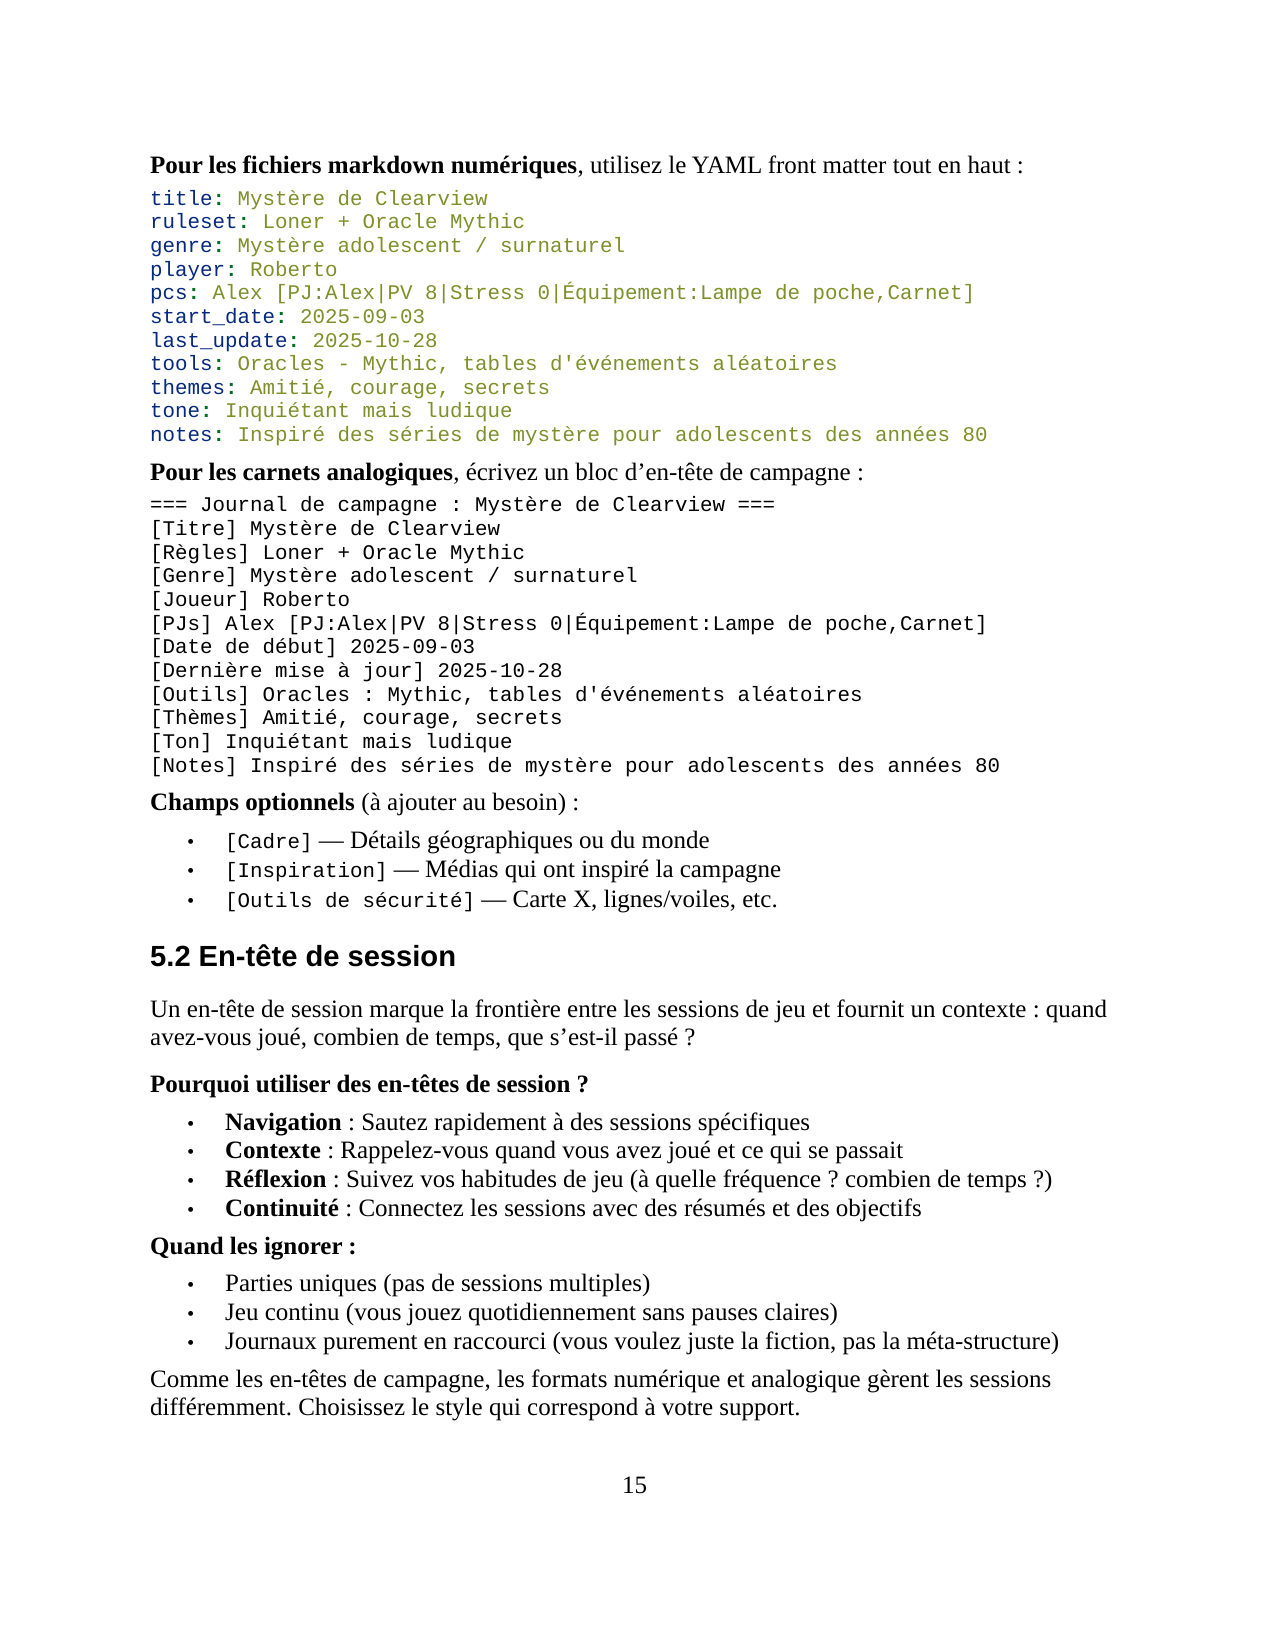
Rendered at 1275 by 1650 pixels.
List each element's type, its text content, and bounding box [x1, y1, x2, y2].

text [Date de début] 2025-09-03 [150, 636, 1125, 660]
text [Ton] Inquiétant mais ludique [150, 731, 1125, 754]
text === Journal de campagne : Mystère de Clearview === [150, 494, 1125, 518]
text [Règles] Loner + Oracle Mythic [150, 542, 1125, 565]
text pcs: Alex [PJ:Alex|PV 8|Stress 0|Équipement:Lampe de poche,Carnet] [150, 282, 1125, 306]
list Réflexion : Suivez vos habitudes de jeu (à quelle fréquence ? combien de temps ?) [187, 1164, 1125, 1193]
text Pour les carnets analogiques, écrivez un bloc d’en-tête de campagne : [150, 457, 1125, 486]
text Champs optionnels (à ajouter au besoin) : [150, 787, 1125, 816]
text [Outils] Oracles : Mythic, tables d'événements aléatoires [150, 684, 1125, 707]
text player: Roberto [150, 259, 1125, 282]
text themes: Amitié, courage, secrets [150, 377, 1125, 401]
text Pour les fichiers markdown numériques, utilisez le YAML front matter tout en haut : [150, 150, 1125, 179]
text [Titre] Mystère de Clearview [150, 518, 1125, 542]
text tone: Inquiétant mais ludique [150, 401, 1125, 424]
list Continuité : Connectez les sessions avec des résumés et des objectifs [187, 1193, 1125, 1222]
subtitle 5.2 En-tête de session [150, 939, 1125, 972]
text [Dernière mise à jour] 2025-10-28 [150, 660, 1125, 684]
text [PJs] Alex [PJ:Alex|PV 8|Stress 0|Équipement:Lampe de poche,Carnet] [150, 613, 1125, 636]
text [Joueur] Roberto [150, 589, 1125, 613]
list [Cadre] — Détails géographiques ou du monde [187, 825, 1125, 854]
list Contexte : Rappelez-vous quand vous avez joué et ce qui se passait [187, 1136, 1125, 1164]
list Parties uniques (pas de sessions multiples) [187, 1268, 1125, 1297]
text start_date: 2025-09-03 [150, 306, 1125, 329]
list [Outils de sécurité] — Carte X, lignes/voiles, etc. [187, 884, 1125, 914]
text Pourquoi utiliser des en-têtes de session ? [150, 1069, 1125, 1098]
text Un en-tête de session marque la frontière entre les sessions de jeu et fournit un contexte : quand avez-vous joué, combien de temps, que s’est-il passé ? [150, 994, 1125, 1051]
text Comme les en-têtes de campagne, les formats numérique et analogique gèrent les sessions différemment. Choisissez le style qui correspond à votre support. [150, 1364, 1125, 1421]
text [Genre] Mystère adolescent / surnaturel [150, 565, 1125, 589]
list Navigation : Sautez rapidement à des sessions spécifiques [187, 1107, 1125, 1136]
text last_update: 2025-10-28 [150, 329, 1125, 353]
text [Notes] Inspiré des séries de mystère pour adolescents des années 80 [150, 754, 1125, 778]
list [Inspiration] — Médias qui ont inspiré la campagne [187, 854, 1125, 884]
text notes: Inspiré des séries de mystère pour adolescents des années 80 [150, 424, 1125, 448]
text genre: Mystère adolescent / surnaturel [150, 235, 1125, 259]
text tools: Oracles - Mythic, tables d'événements aléatoires [150, 353, 1125, 377]
text Quand les ignorer : [150, 1231, 1125, 1259]
text title: Mystère de Clearview [150, 188, 1125, 211]
text ruleset: Loner + Oracle Mythic [150, 211, 1125, 235]
text [Thèmes] Amitié, courage, secrets [150, 707, 1125, 731]
list Jeu continu (vous jouez quotidiennement sans pauses claires) [187, 1297, 1125, 1326]
list Journaux purement en raccourci (vous voulez juste la fiction, pas la méta-structure) [187, 1326, 1125, 1355]
